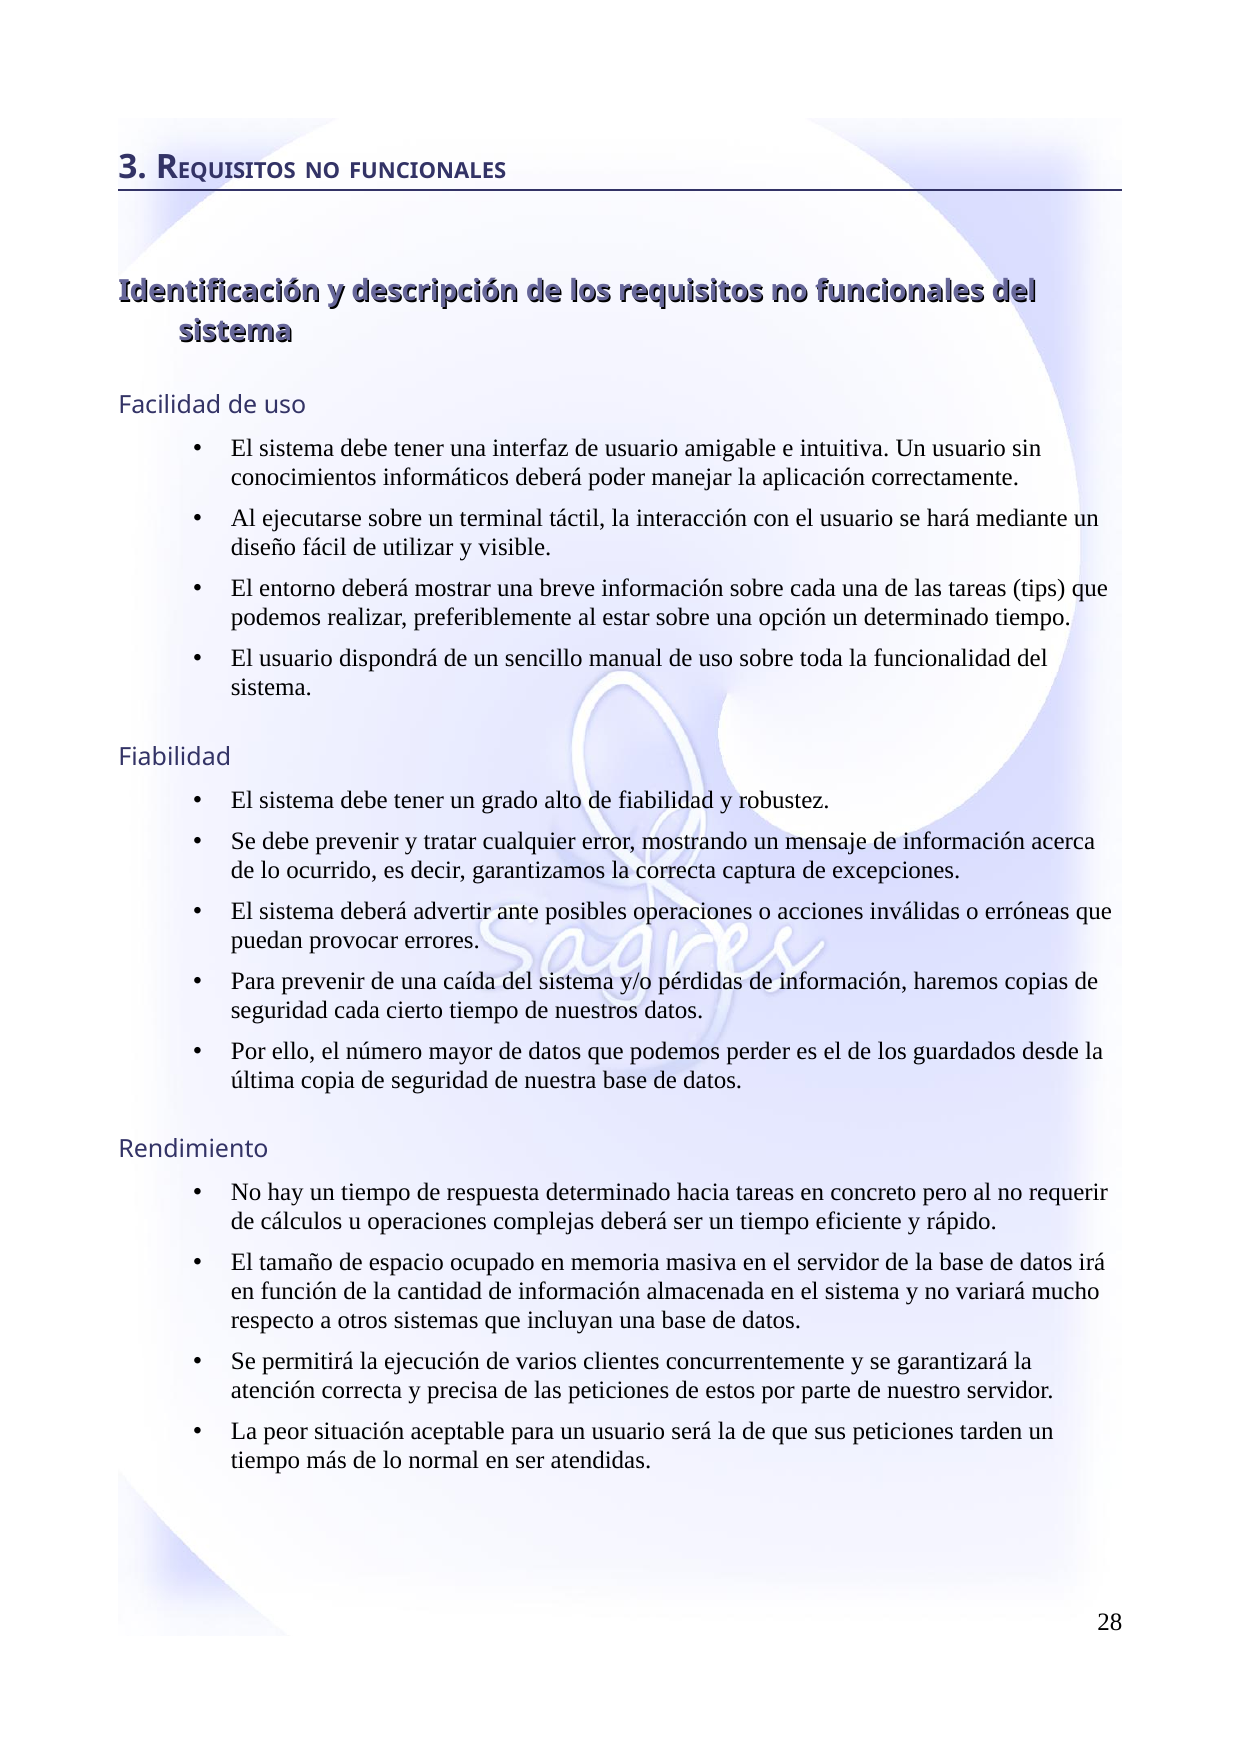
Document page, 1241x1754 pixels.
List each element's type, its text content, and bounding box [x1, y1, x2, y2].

list El tamaño de espacio ocupado en memoria masiva en el servidor de la base de datos irá en función de la cantidad de información almacenada en el sistema y no variará mucho respecto a otros sistemas que incluyan una base de datos. [193, 1247, 1122, 1334]
picture [118, 421, 1122, 738]
list El entorno deberá mostrar una breve información sobre cada una de las tareas (tips) que podemos realizar, preferiblemente al estar sobre una opción un determinado tiempo. [193, 573, 1122, 631]
subtitle Facilidad de uso [118, 387, 1122, 421]
list Para prevenir de una caída del sistema y/o pérdidas de información, haremos copias de seguridad cada cierto tiempo de nuestros datos. [193, 966, 1122, 1023]
list El sistema debe tener un grado alto de fiabilidad y robustez. [193, 785, 1122, 813]
list Por ello, el número mayor de datos que podemos perder es el de los guardados desde la última copia de seguridad de nuestra base de datos. [193, 1036, 1122, 1093]
subtitle Identificación y descripción de los requisitos no funcionales del sistema [118, 270, 1122, 349]
subtitle Fiabilidad [118, 738, 1122, 772]
list La peor situación aceptable para un usuario será la de que sus peticiones tarden un tiempo más de lo normal en ser atendidas. [193, 1416, 1122, 1474]
list Al ejecutarse sobre un terminal táctil, la interacción con el usuario se hará mediante un diseño fácil de utilizar y visible. [193, 503, 1122, 561]
list El sistema deberá advertir ante posibles operaciones o acciones inválidas o erróneas que puedan provocar errores. [193, 896, 1122, 953]
list No hay un tiempo de respuesta determinado hacia tareas en concreto pero al no requerir de cálculos u operaciones complejas deberá ser un tiempo eficiente y rápido. [193, 1177, 1122, 1235]
list El sistema debe tener una interfaz de usuario amigable e intuitiva. Un usuario sin conocimientos informáticos deberá poder manejar la aplicación correctamente. [193, 433, 1122, 491]
picture [118, 772, 1122, 1131]
list Se debe prevenir y tratar cualquier error, mostrando un mensaje de información acerca de lo ocurrido, es decir, garantizamos la correcta captura de excepciones. [193, 826, 1122, 883]
picture [118, 118, 1122, 143]
list El usuario dispondrá de un sencillo manual de uso sobre toda la funcionalidad del sistema. [193, 643, 1122, 701]
picture [118, 349, 1122, 387]
list Se permitirá la ejecución de varios clientes concurrentemente y se garantizará la atención correcta y precisa de las peticiones de estos por parte de nuestro servidor. [193, 1346, 1122, 1404]
picture [118, 1165, 1122, 1636]
subtitle Rendimiento [118, 1131, 1122, 1165]
picture [118, 191, 1122, 270]
subtitle 3. Requisitos no funcionales [118, 143, 1122, 189]
